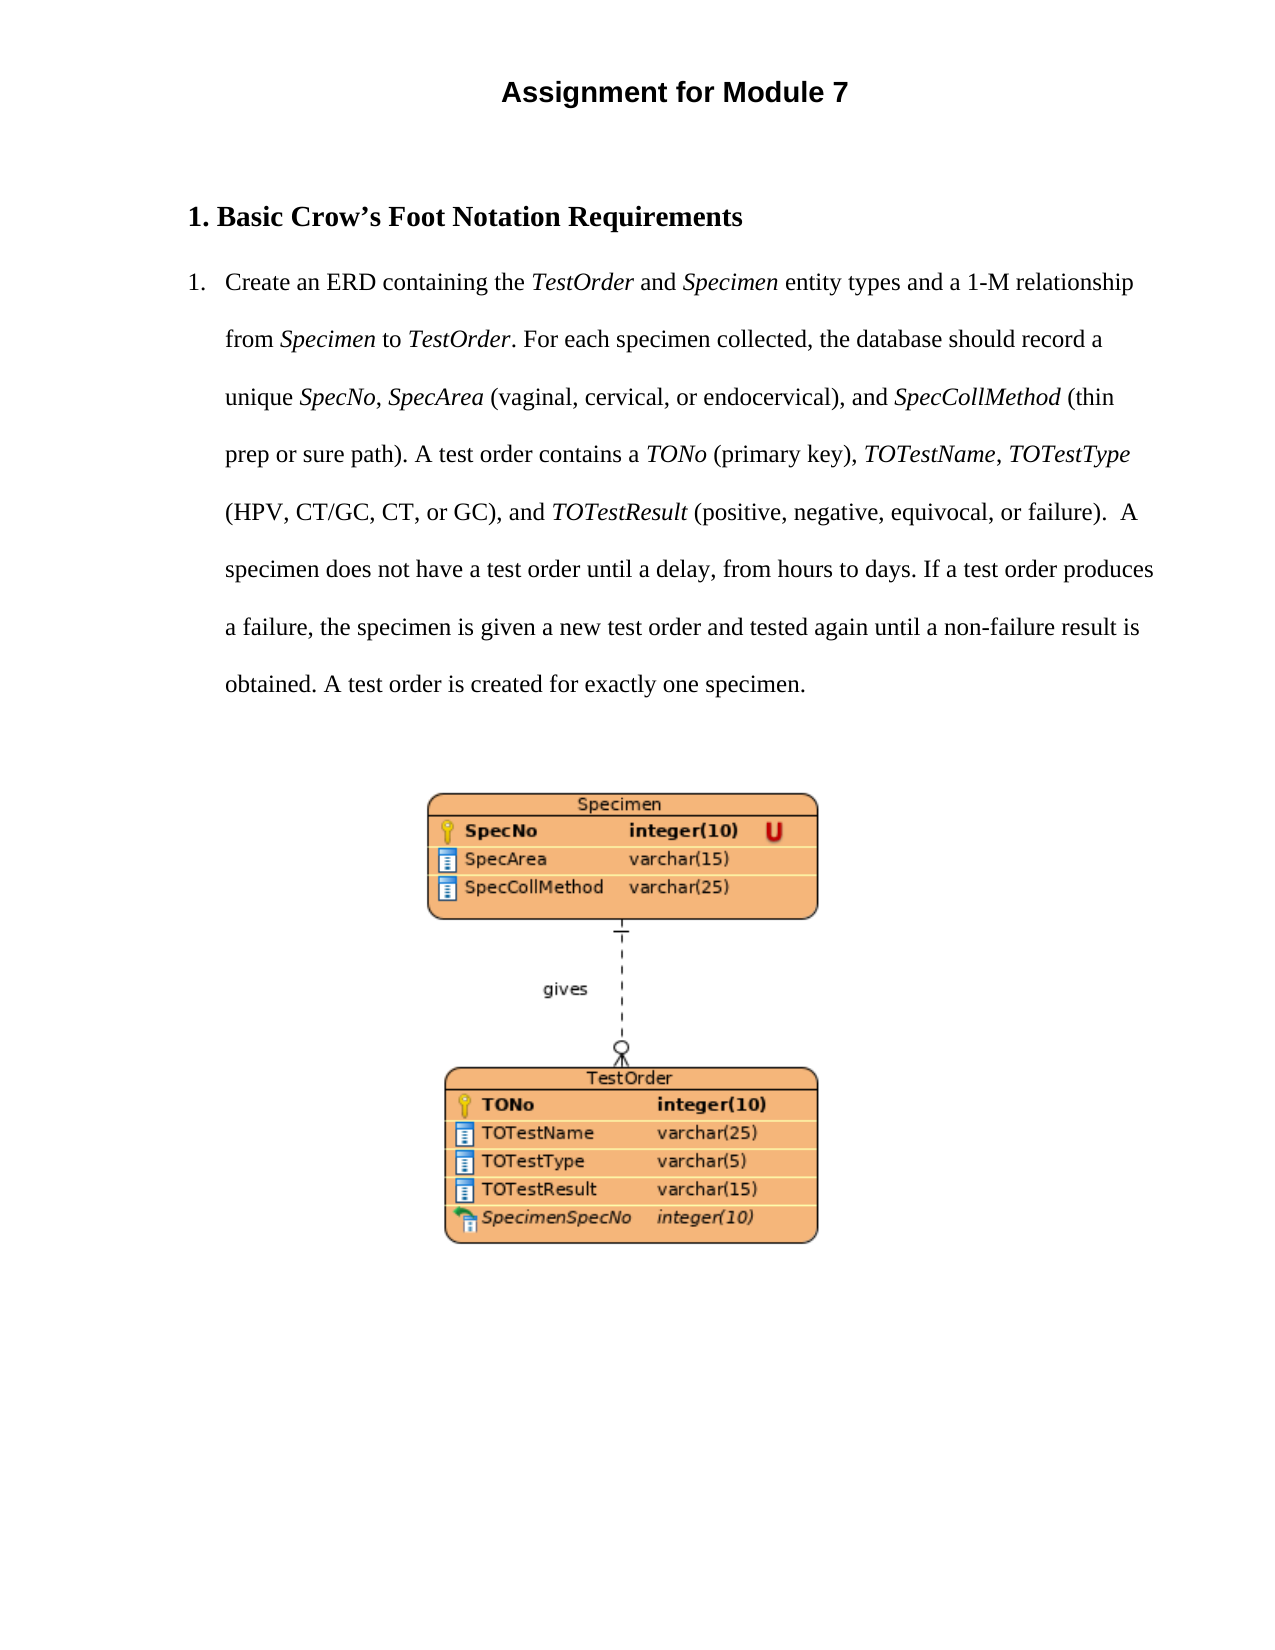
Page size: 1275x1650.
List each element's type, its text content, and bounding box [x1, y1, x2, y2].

picture [343, 726, 1008, 1374]
list Create an ERD containing the TestOrder and Specimen entity types and a 1-M relationship from Specimen to TestOrder. For each specimen collected, the database should record a unique SpecNo, SpecArea (vaginal, cervical, or endocervical), and SpecCollMethod (thin prep or sure path). A test order contains a TONo (primary key), TOTestName, TOTestType (HPV, CT/GC, CT, or GC), and TOTestResult (positive, negative, equivocal, or failure). A specimen does not have a test order until a delay, from hours to days. If a test order produces a failure, the specimen is given a new test order and tested again until a non-failure result is obtained. A test order is created for exactly one specimen. [187, 267, 1162, 698]
subtitle Assignment for Module 7 [187, 75, 1162, 108]
text 1. Basic Crow’s Foot Notation Requirements [187, 199, 1162, 233]
